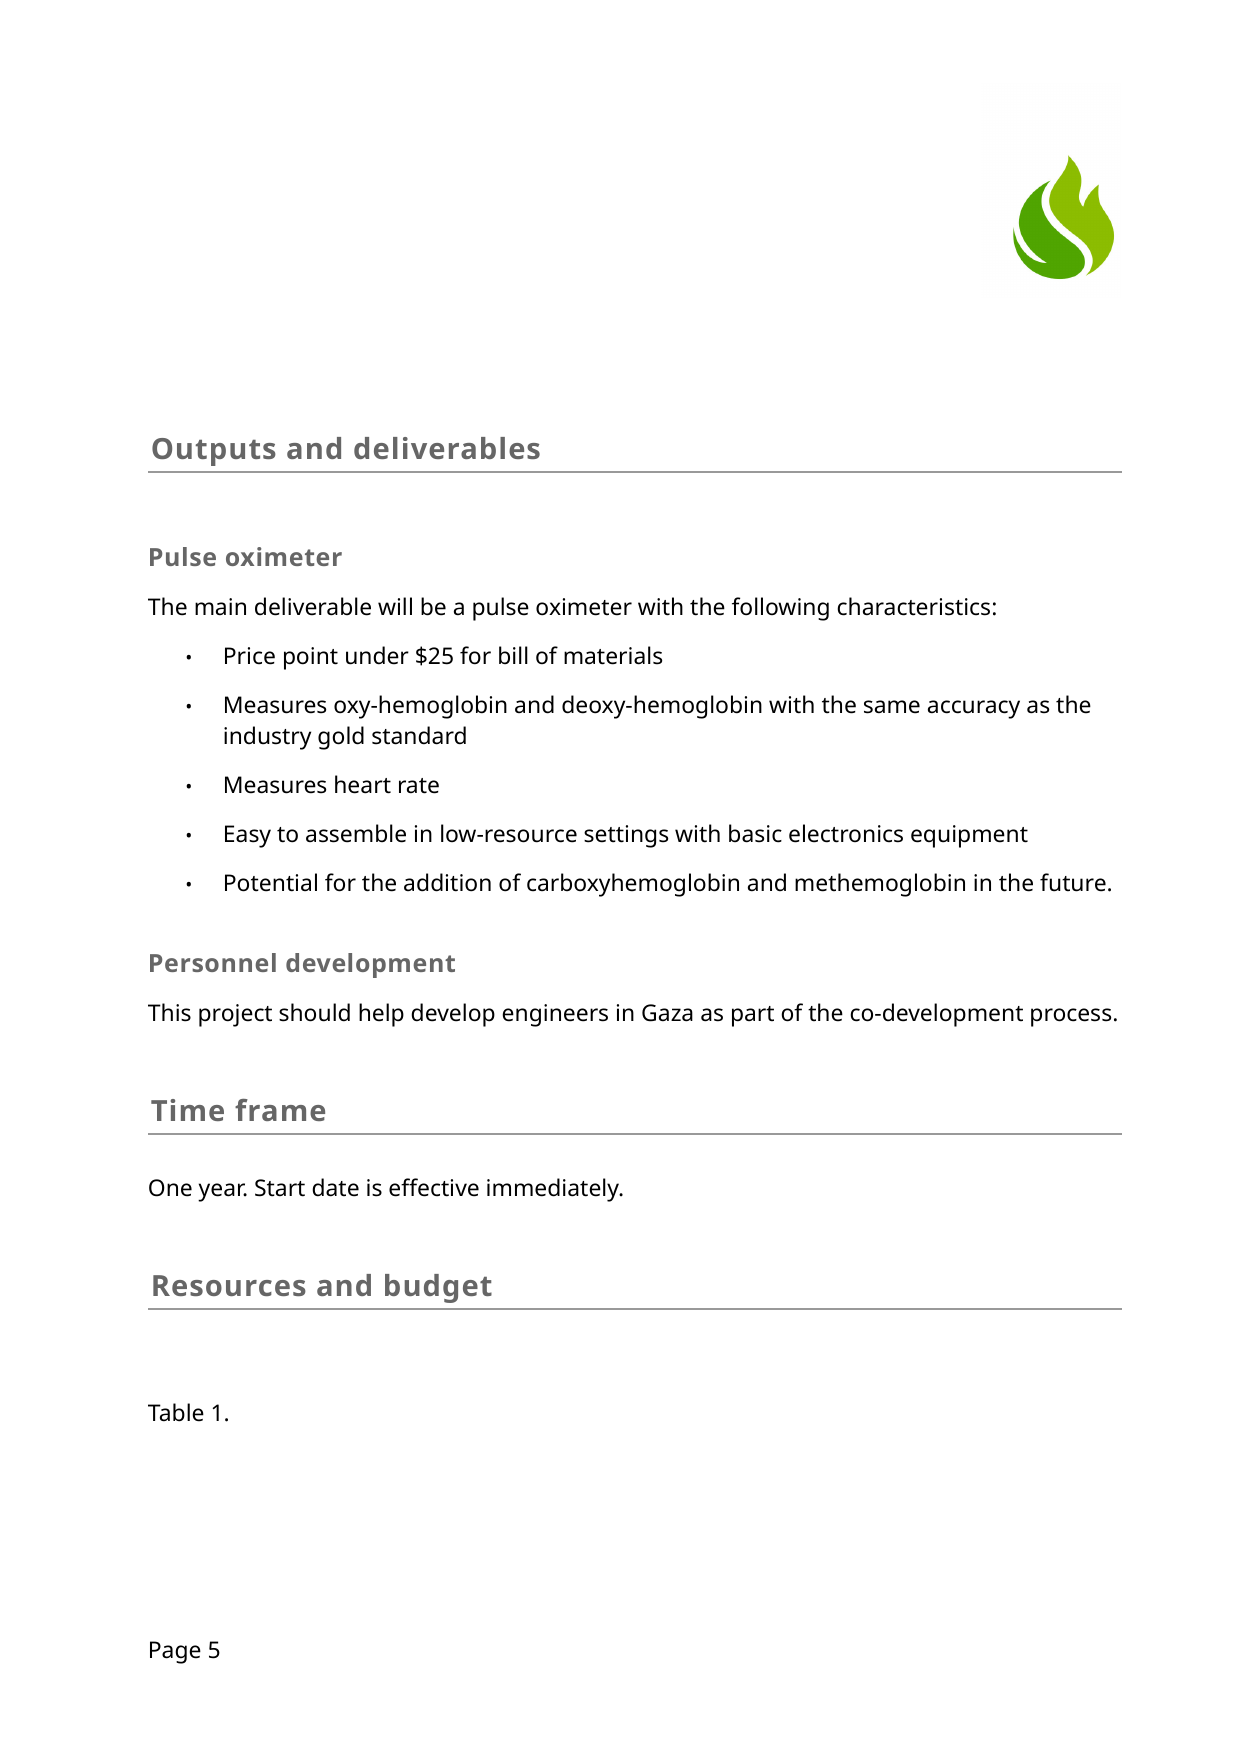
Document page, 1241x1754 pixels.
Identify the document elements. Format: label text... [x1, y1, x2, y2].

list Easy to assemble in low-resource settings with basic electronics equipment [185, 818, 1122, 849]
list Potential for the addition of carboxyhemoglobin and methemoglobin in the future. [185, 867, 1122, 898]
text This project should help develop engineers in Gaza as part of the co-development process. [148, 997, 1122, 1028]
text One year. Start date is effective immediately. [148, 1172, 1122, 1203]
picture [981, 83, 1026, 298]
list Measures oxy-hemoglobin and deoxy-hemoglobin with the same accuracy as the industry gold standard [185, 689, 1122, 752]
subtitle Time frame [148, 1087, 1122, 1133]
text Table 1. [148, 1397, 1122, 1428]
text The main deliverable will be a pulse oximeter with the following characteristics: [148, 591, 1122, 622]
subtitle Pulse oximeter [148, 540, 1122, 574]
list Measures heart rate [185, 769, 1122, 801]
subtitle Outputs and deliverables [148, 425, 1122, 471]
list Price point under $25 for bill of materials [185, 640, 1122, 671]
subtitle Resources and budget [148, 1262, 1122, 1308]
subtitle Personnel development [148, 946, 1122, 980]
